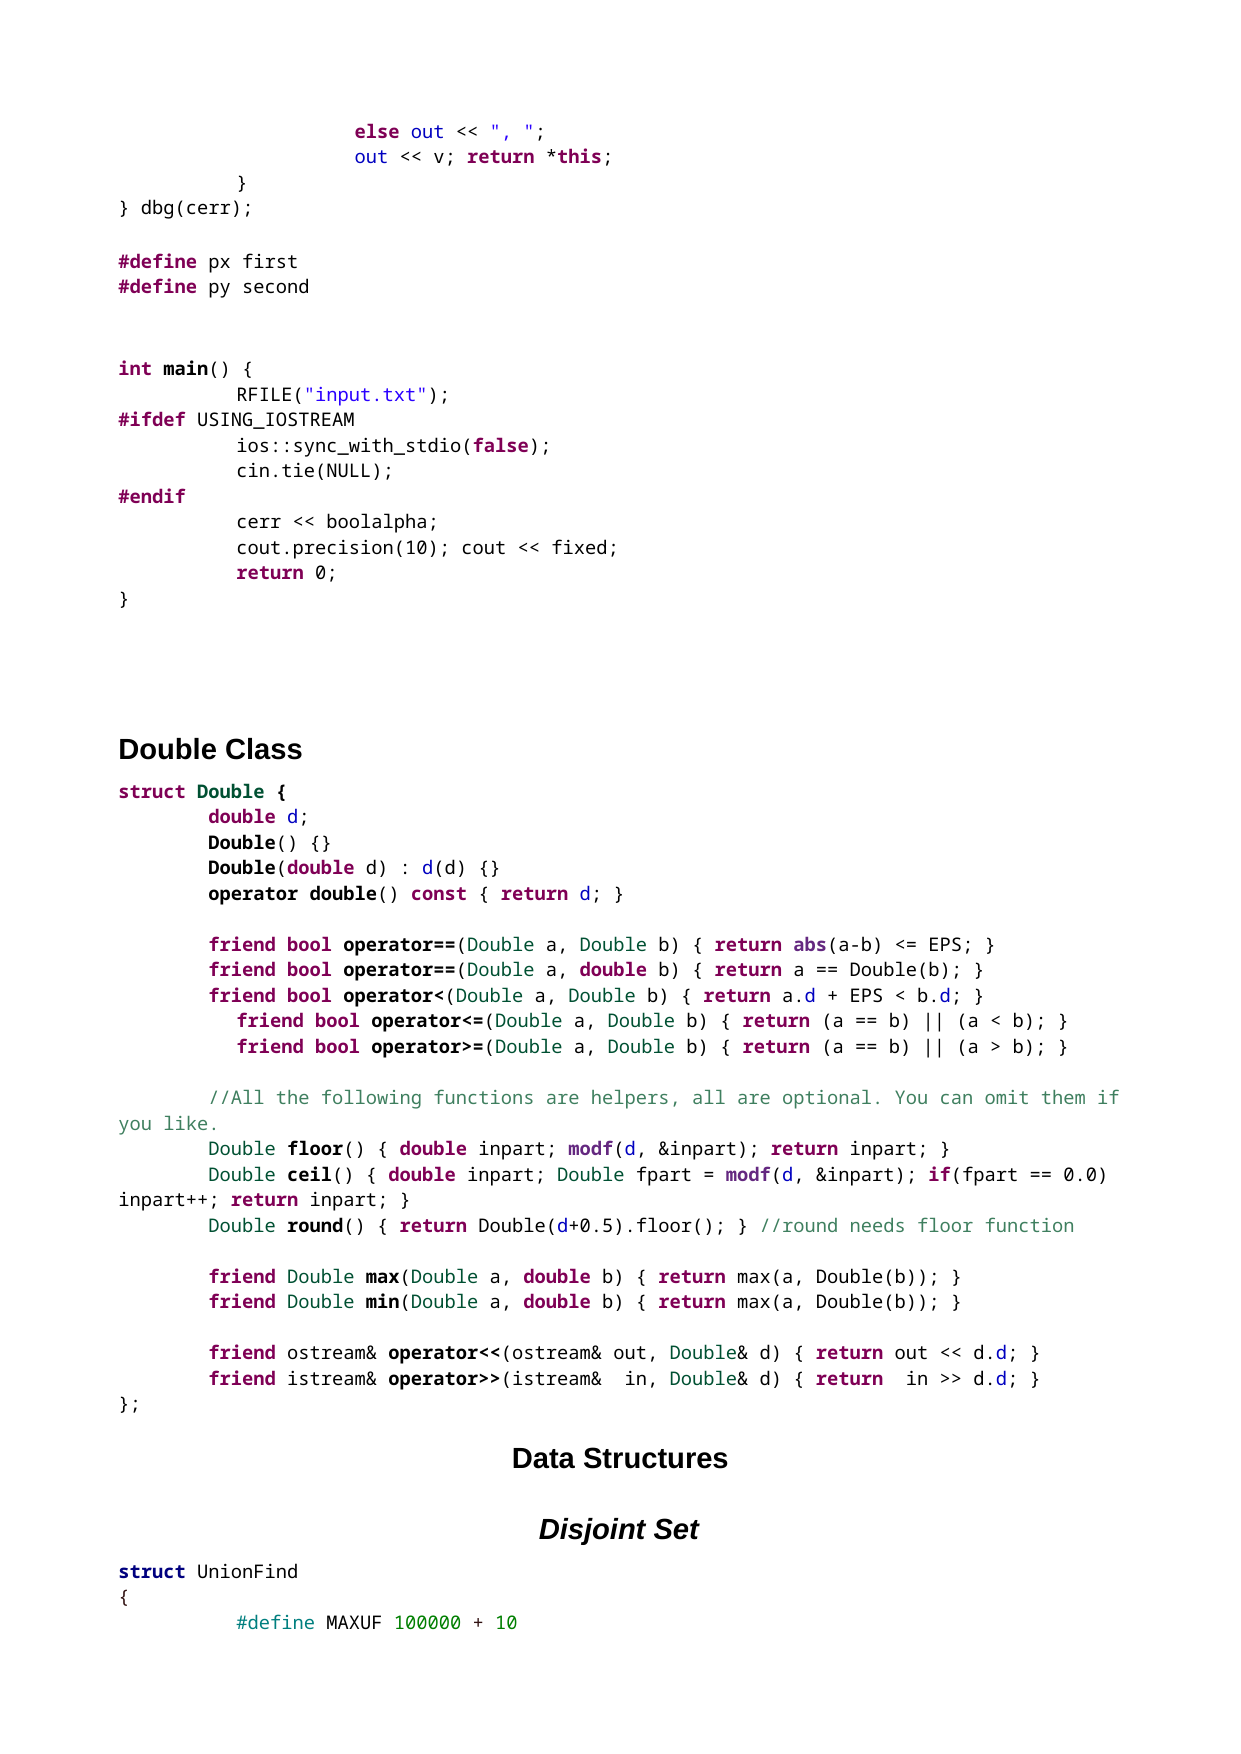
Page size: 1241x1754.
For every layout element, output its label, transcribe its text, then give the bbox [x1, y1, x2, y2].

text friend ostream& operator<<(ostream& out, Double& d) { return out << d.d; } [118, 1339, 1122, 1365]
text struct UnionFind { #define MAXUF 100000 + 10 [118, 1558, 1122, 1635]
text Data Structures [118, 1441, 1122, 1475]
text out << v; return *this; [118, 144, 1122, 169]
text else out << ", "; [118, 118, 1122, 144]
text #endif [118, 483, 1122, 508]
text Double() {} [118, 829, 1122, 855]
text friend bool operator==(Double a, Double b) { return abs(a-b) <= EPS; } [118, 931, 1122, 957]
text } dbg(cerr); [118, 195, 1122, 220]
text operator double() const { return d; } [118, 880, 1122, 906]
text } [118, 585, 1122, 611]
text int main() { [118, 355, 1122, 381]
text Double floor() { double inpart; modf(d, &inpart); return inpart; } [118, 1135, 1122, 1161]
text cout.precision(10); cout << fixed; [118, 534, 1122, 559]
text struct Double { [118, 778, 1122, 804]
text friend bool operator<=(Double a, Double b) { return (a == b) || (a < b); } [118, 1008, 1122, 1033]
text Double ceil() { double inpart; Double fpart = modf(d, &inpart); if(fpart == 0.0) inpart++; return inpart; } [118, 1161, 1122, 1212]
text cin.tie(NULL); [118, 457, 1122, 483]
text //All the following functions are helpers, all are optional. You can omit them if you like. [118, 1084, 1122, 1135]
text } [118, 169, 1122, 195]
text Disjoint Set [118, 1512, 1122, 1546]
text return 0; [118, 559, 1122, 585]
text double d; [118, 804, 1122, 829]
text cerr << boolalpha; [118, 508, 1122, 534]
text Double Class [118, 732, 1122, 766]
text friend bool operator==(Double a, double b) { return a == Double(b); } [118, 957, 1122, 982]
text #define px first [118, 248, 1122, 274]
text friend Double max(Double a, double b) { return max(a, Double(b)); } [118, 1263, 1122, 1288]
text Double round() { return Double(d+0.5).floor(); } //round needs floor function [118, 1212, 1122, 1237]
text RFILE("input.txt"); [118, 381, 1122, 406]
text ios::sync_with_stdio(false); [118, 432, 1122, 457]
text Double(double d) : d(d) {} [118, 855, 1122, 880]
text friend Double min(Double a, double b) { return max(a, Double(b)); } [118, 1288, 1122, 1314]
text friend bool operator<(Double a, Double b) { return a.d + EPS < b.d; } [118, 982, 1122, 1008]
text friend istream& operator>>(istream& in, Double& d) { return in >> d.d; } [118, 1365, 1122, 1391]
text friend bool operator>=(Double a, Double b) { return (a == b) || (a > b); } [118, 1033, 1122, 1059]
text }; [118, 1391, 1122, 1416]
text #define py second [118, 274, 1122, 299]
text #ifdef USING_IOSTREAM [118, 406, 1122, 432]
